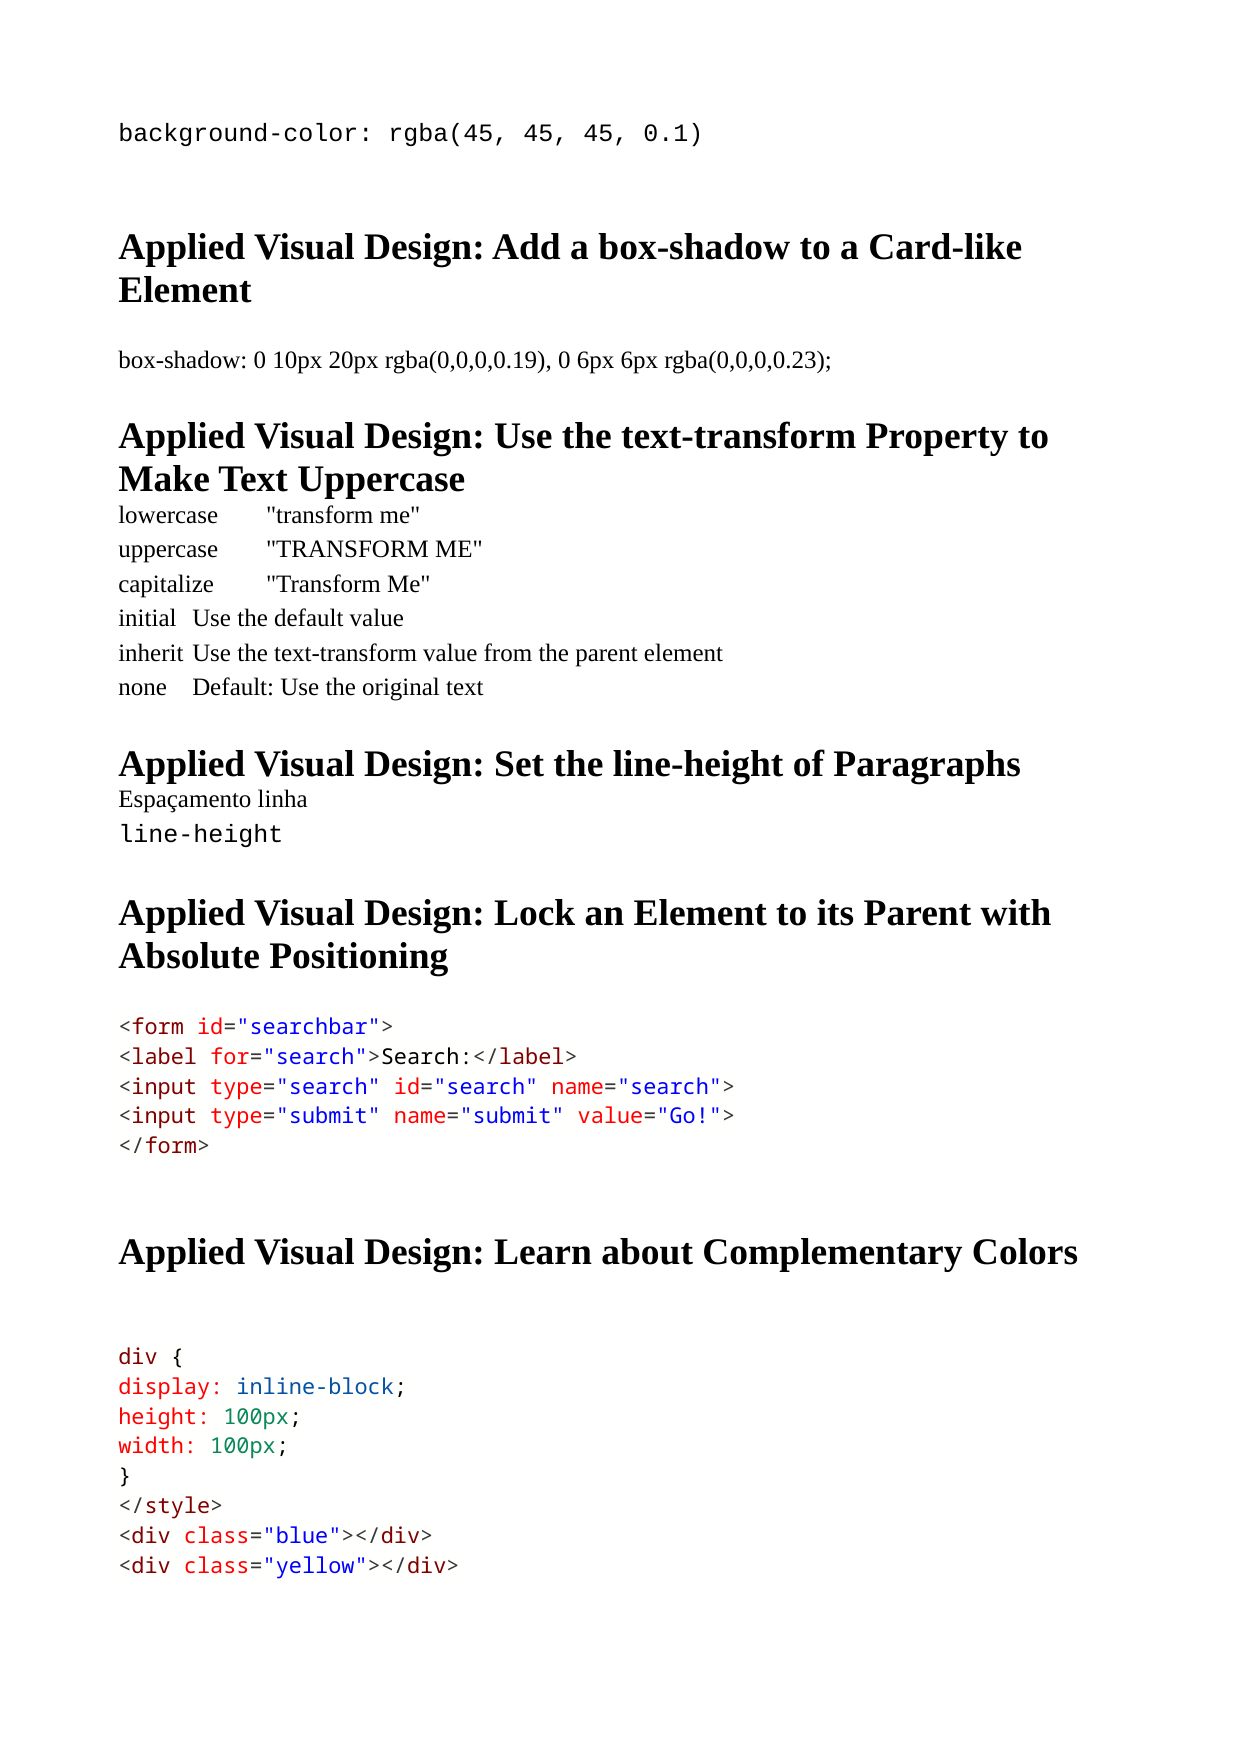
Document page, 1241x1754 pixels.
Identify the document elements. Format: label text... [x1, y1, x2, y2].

subtitle Applied Visual Design: Add a box-shadow to a Card-like Element [118, 224, 1122, 310]
text </style> [118, 1490, 1122, 1520]
text Espaçamento linha [118, 784, 1122, 813]
subtitle Applied Visual Design: Lock an Element to its Parent with Absolute Positioning [118, 890, 1122, 977]
text <label for="search">Search:</label> [118, 1041, 1122, 1071]
text initial Use the default value [118, 603, 1122, 632]
text div { [118, 1341, 1122, 1371]
subtitle Applied Visual Design: Learn about Complementary Colors [118, 1229, 1122, 1272]
text <div class="yellow"></div> [118, 1550, 1122, 1579]
text <form id="searchbar"> [118, 1011, 1122, 1041]
text none Default: Use the original text [118, 672, 1122, 701]
text inherit Use the text-transform value from the parent element [118, 638, 1122, 667]
text height: 100px; [118, 1401, 1122, 1431]
text line-height [118, 819, 1122, 850]
text display: inline-block; [118, 1371, 1122, 1401]
text width: 100px; [118, 1431, 1122, 1460]
subtitle Applied Visual Design: Use the text-transform Property to Make Text Uppercase [118, 414, 1122, 500]
text background-color: rgba(45, 45, 45, 0.1) [118, 118, 1122, 149]
text <div class="blue"></div> [118, 1520, 1122, 1550]
text } [118, 1460, 1122, 1490]
text capitalize "Transform Me" [118, 569, 1122, 598]
text lowercase "transform me" [118, 500, 1122, 529]
text </form> [118, 1130, 1122, 1160]
text <input type="submit" name="submit" value="Go!"> [118, 1101, 1122, 1130]
text uppercase "TRANSFORM ME" [118, 534, 1122, 563]
text <input type="search" id="search" name="search"> [118, 1071, 1122, 1101]
text box-shadow: 0 10px 20px rgba(0,0,0,0.19), 0 6px 6px rgba(0,0,0,0.23); [118, 345, 1122, 373]
subtitle Applied Visual Design: Set the line-height of Paragraphs [118, 741, 1122, 784]
